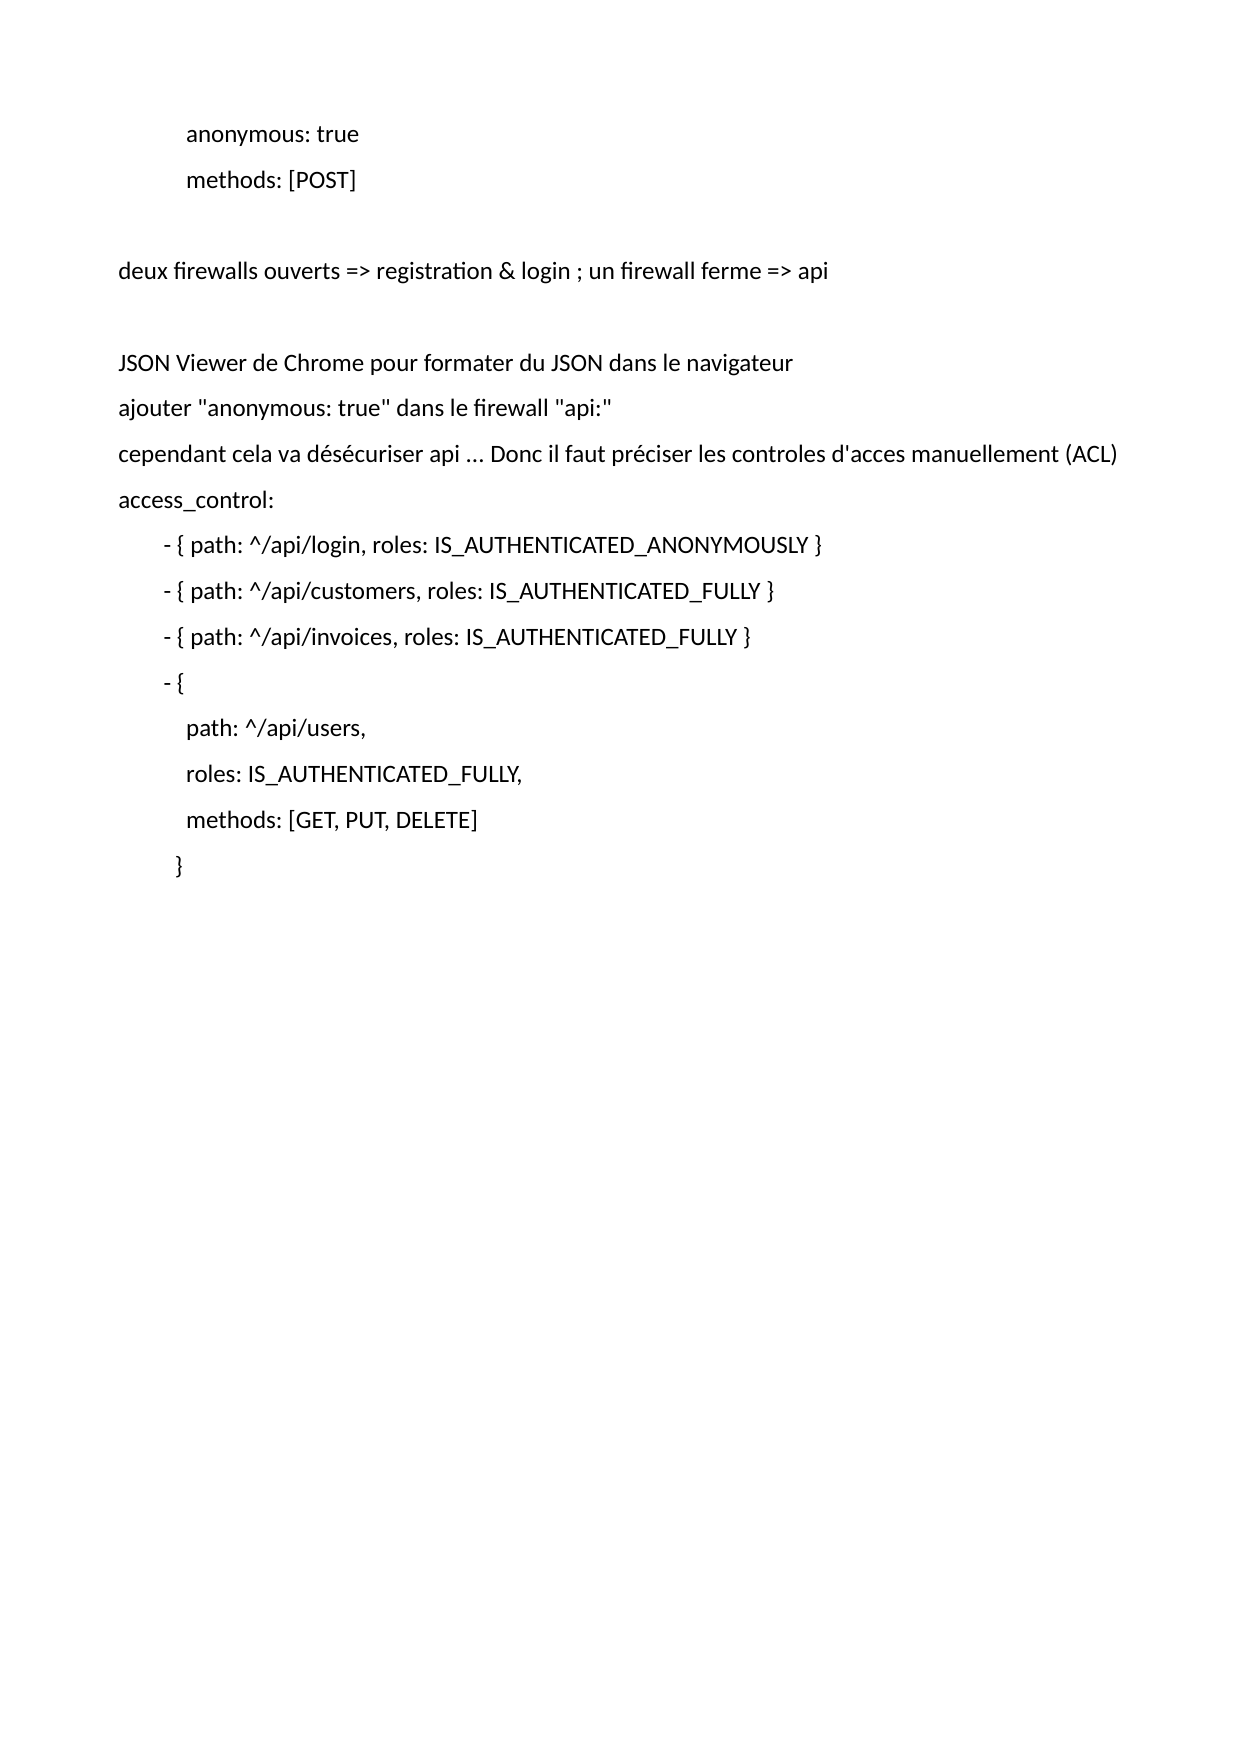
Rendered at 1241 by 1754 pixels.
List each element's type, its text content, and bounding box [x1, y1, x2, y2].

text } [118, 850, 1122, 880]
text ajouter "anonymous: true" dans le firewall "api:" [118, 392, 1122, 423]
text deux firewalls ouverts => registration & login ; un firewall ferme => api [118, 255, 1122, 286]
text methods: [GET, PUT, DELETE] [118, 804, 1122, 834]
text - { path: ^/api/invoices, roles: IS_AUTHENTICATED_FULLY } [118, 621, 1122, 652]
text - { path: ^/api/login, roles: IS_AUTHENTICATED_ANONYMOUSLY } [118, 530, 1122, 560]
text methods: [POST] [118, 164, 1122, 194]
text cependant cela va désécuriser api ... Donc il faut préciser les controles d'acces manuellement (ACL) [118, 438, 1122, 469]
text - { [118, 667, 1122, 697]
text path: ^/api/users, [118, 713, 1122, 743]
text - { path: ^/api/customers, roles: IS_AUTHENTICATED_FULLY } [118, 575, 1122, 606]
text anonymous: true [118, 118, 1122, 149]
text JSON Viewer de Chrome pour formater du JSON dans le navigateur [118, 347, 1122, 377]
text access_control: [118, 484, 1122, 514]
text roles: IS_AUTHENTICATED_FULLY, [118, 758, 1122, 789]
